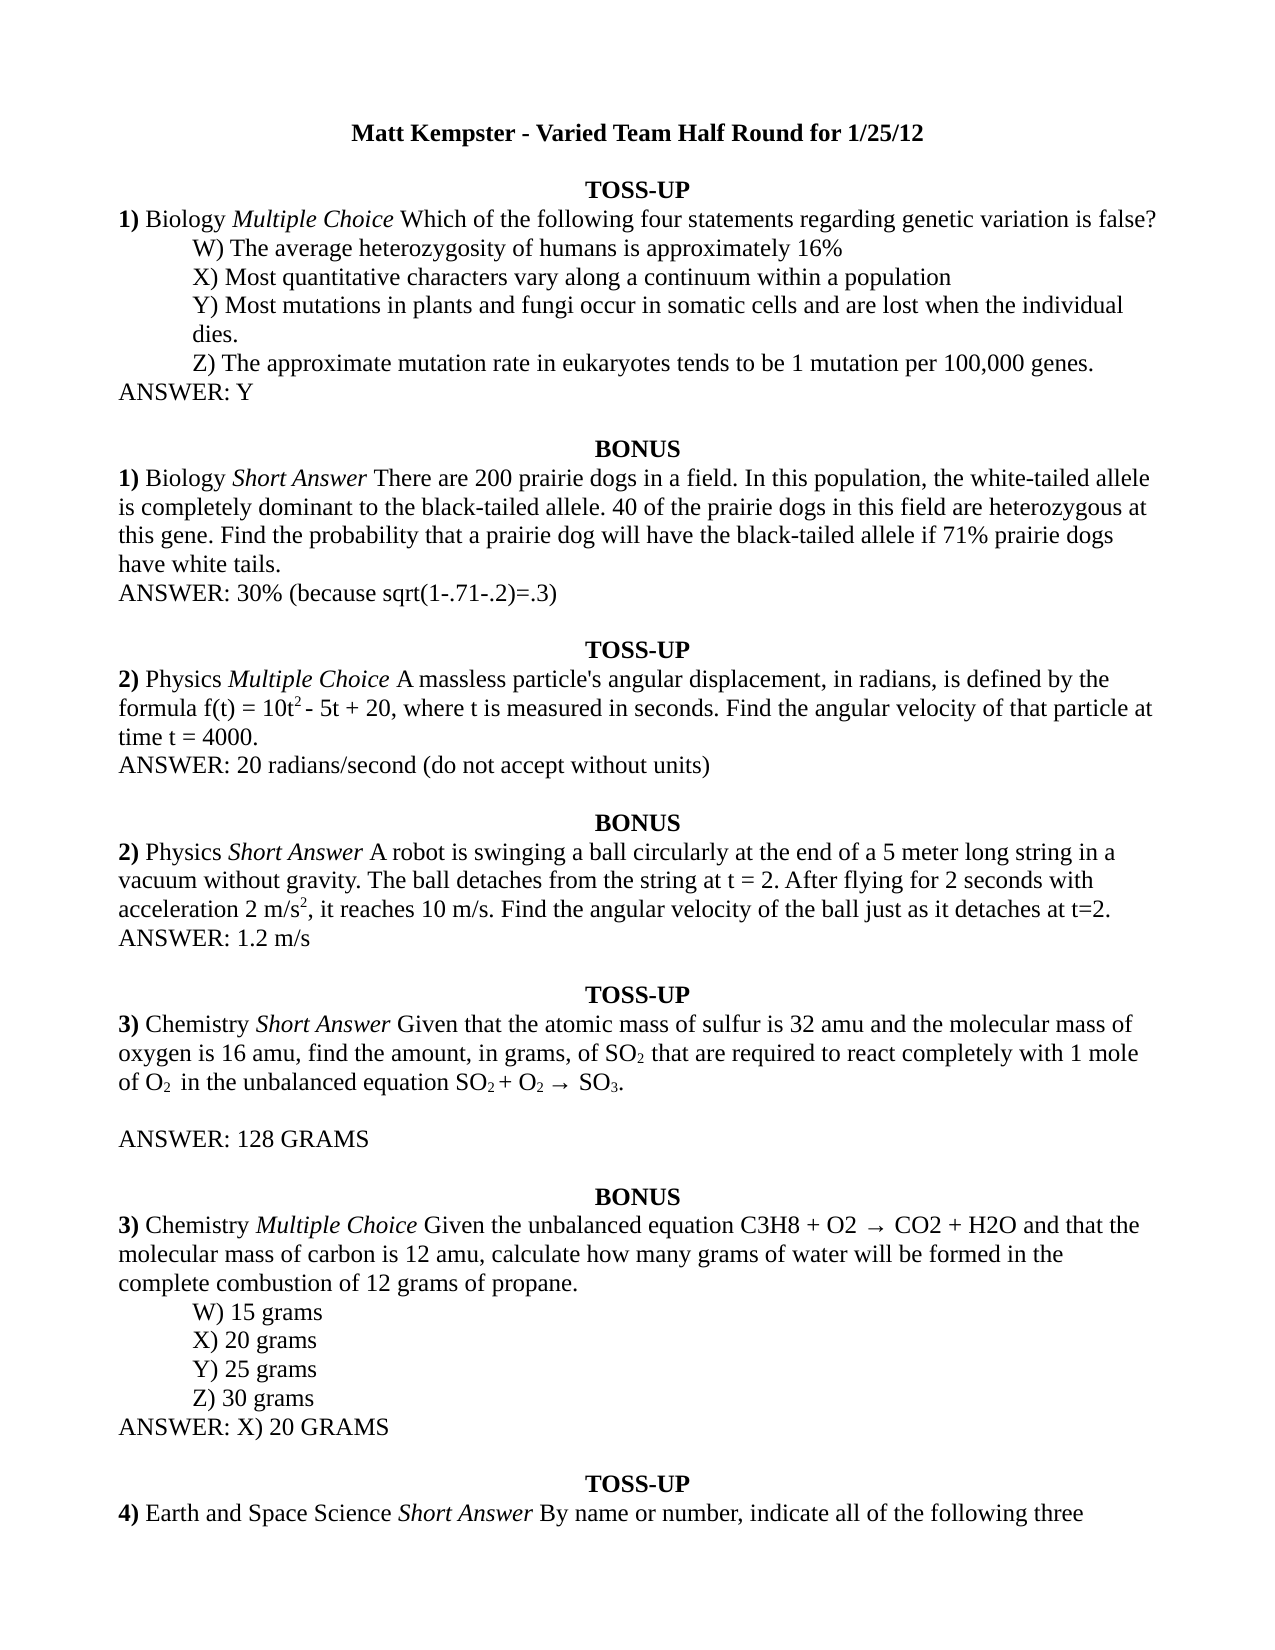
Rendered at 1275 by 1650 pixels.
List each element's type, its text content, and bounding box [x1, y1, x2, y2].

text ANSWER: 20 radians/second (do not accept without units) [118, 751, 1157, 779]
text TOSS-UP [118, 981, 1157, 1009]
text 3) Chemistry Short Answer Given that the atomic mass of sulfur is 32 amu and the molecular mass of oxygen is 16 amu, find the amount, in grams, of SO2 that are required to react completely with 1 mole of O2 in the unbalanced equation SO2 + O2 → SO3. [118, 1009, 1157, 1096]
text ANSWER: X) 20 GRAMS [118, 1412, 1157, 1441]
text W) The average heterozygosity of humans is approximately 16% [118, 233, 1157, 262]
text ANSWER: 1.2 m/s [118, 923, 1157, 952]
text Y) 25 grams [118, 1354, 1157, 1383]
text ANSWER: Y [118, 377, 1157, 406]
text 3) Chemistry Multiple Choice Given the unbalanced equation C3H8 + O2 → CO2 + H2O and that the molecular mass of carbon is 12 amu, calculate how many grams of water will be formed in the complete combustion of 12 grams of propane. [118, 1211, 1157, 1297]
text BONUS [118, 434, 1157, 463]
text 2) Physics Short Answer A robot is swinging a ball circularly at the end of a 5 meter long string in a vacuum without gravity. The ball detaches from the string at t = 2. After flying for 2 seconds with acceleration 2 m/s2, it reaches 10 m/s. Find the angular velocity of the ball just as it detaches at t=2. [118, 837, 1157, 923]
text 1) Biology Short Answer There are 200 prairie dogs in a field. In this population, the white-tailed allele is completely dominant to the black-tailed allele. 40 of the prairie dogs in this field are heterozygous at this gene. Find the probability that a prairie dog will have the black-tailed allele if 71% prairie dogs have white tails. [118, 463, 1157, 578]
text 4) Earth and Space Science Short Answer By name or number, indicate all of the following three [118, 1498, 1157, 1527]
text TOSS-UP [118, 176, 1157, 204]
text X) Most quantitative characters vary along a continuum within a population [118, 262, 1157, 291]
text Z) The approximate mutation rate in eukaryotes tends to be 1 mutation per 100,000 genes. [118, 348, 1157, 377]
text TOSS-UP [118, 636, 1157, 664]
text Matt Kempster - Varied Team Half Round for 1/25/12 [118, 118, 1157, 147]
text BONUS [118, 808, 1157, 837]
text 1) Biology Multiple Choice Which of the following four statements regarding genetic variation is false? [118, 204, 1157, 233]
text TOSS-UP [118, 1469, 1157, 1498]
text 2) Physics Multiple Choice A massless particle's angular displacement, in radians, is defined by the formula f(t) = 10t2 - 5t + 20, where t is measured in seconds. Find the angular velocity of that particle at time t = 4000. [118, 664, 1157, 751]
text ANSWER: 30% (because sqrt(1-.71-.2)=.3) [118, 578, 1157, 607]
text W) 15 grams [118, 1297, 1157, 1326]
text BONUS [118, 1182, 1157, 1211]
text ANSWER: 128 GRAMS [118, 1124, 1157, 1153]
text X) 20 grams [118, 1326, 1157, 1354]
text Y) Most mutations in plants and fungi occur in somatic cells and are lost when the individual dies. [118, 291, 1157, 348]
text Z) 30 grams [118, 1383, 1157, 1412]
